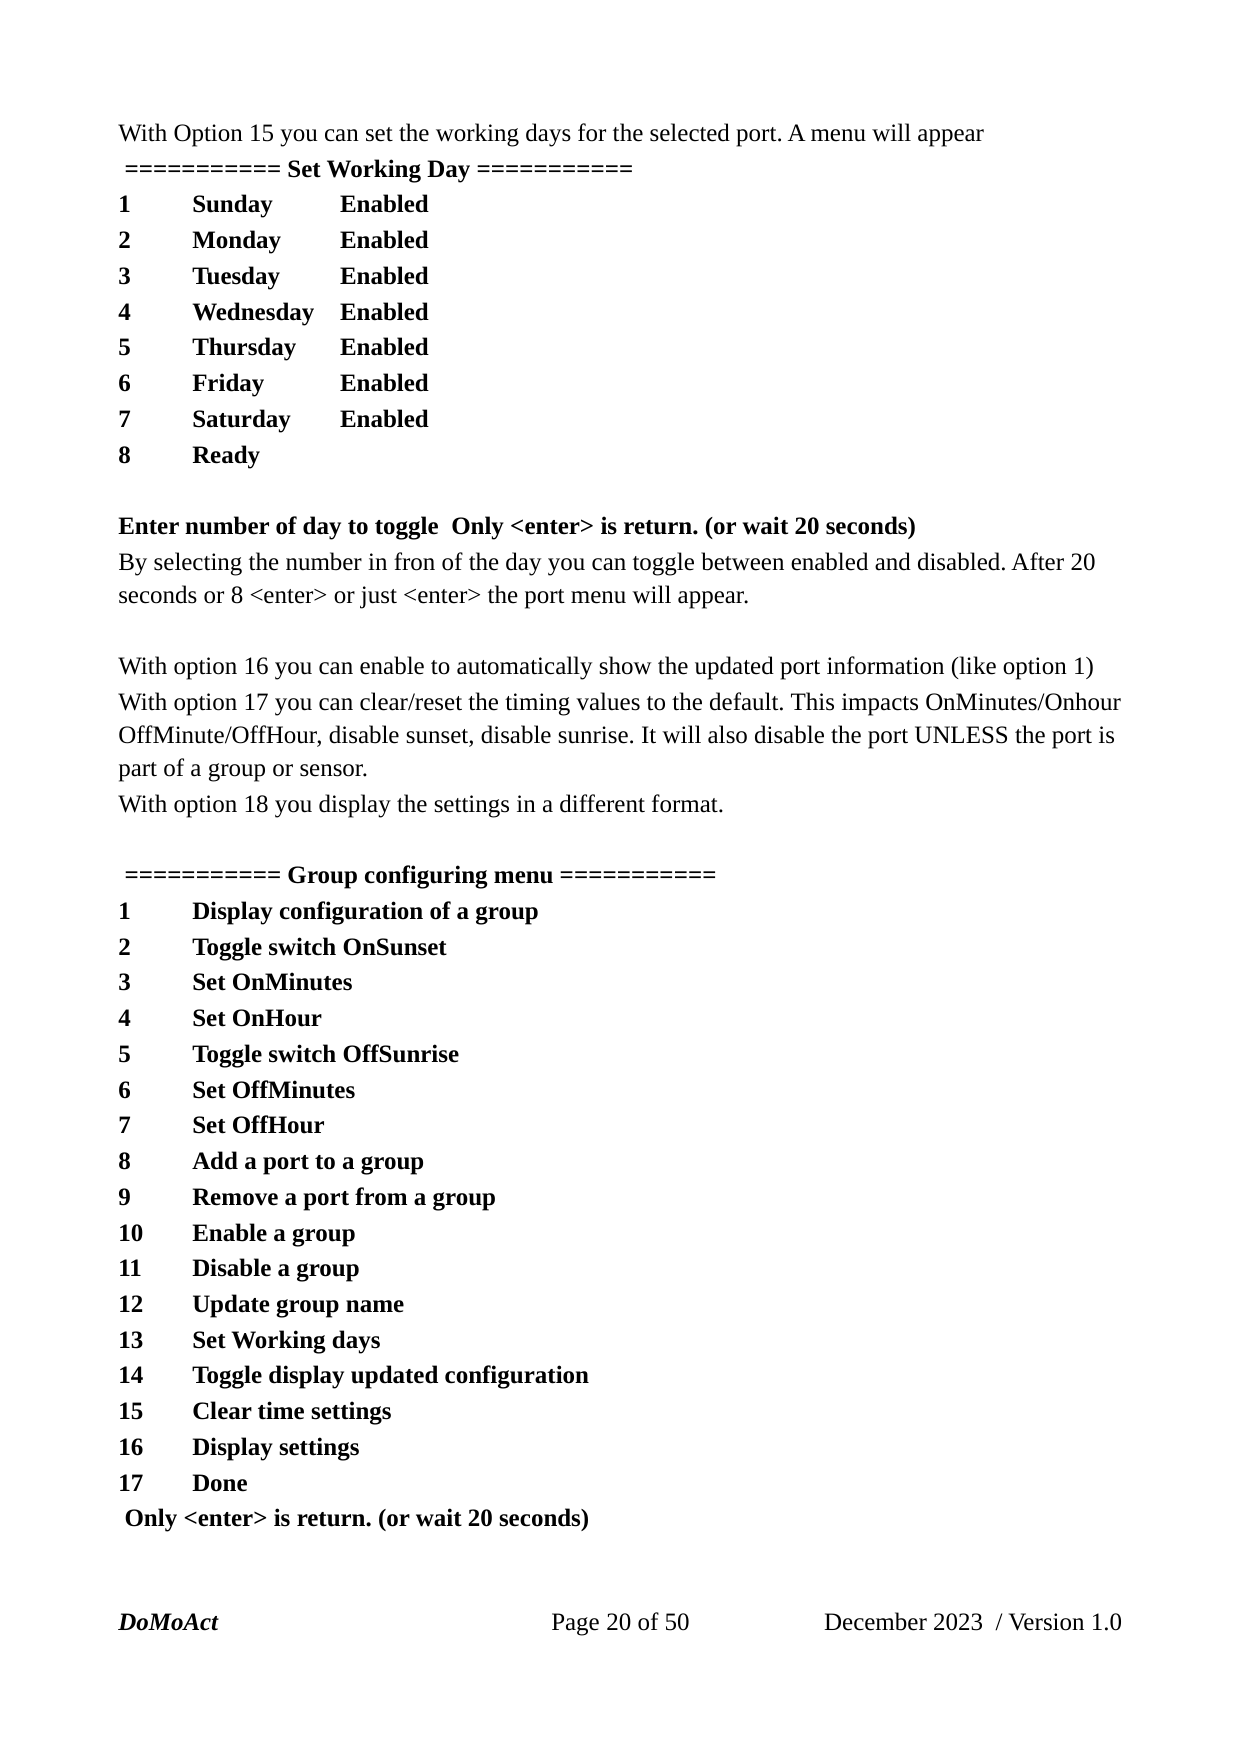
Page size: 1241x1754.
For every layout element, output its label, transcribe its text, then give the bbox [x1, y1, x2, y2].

text 15 Clear time settings [118, 1396, 1122, 1425]
text 13 Set Working days [118, 1325, 1122, 1353]
text 16 Display settings [118, 1432, 1122, 1461]
text 1 Display configuration of a group [118, 896, 1122, 925]
text 5 Toggle switch OffSunrise [118, 1039, 1122, 1068]
text 2 Monday Enabled [118, 225, 1122, 254]
text 7 Saturday Enabled [118, 404, 1122, 433]
text 14 Toggle display updated configuration [118, 1361, 1122, 1389]
text 6 Set OffMinutes [118, 1075, 1122, 1103]
text 2 Toggle switch OnSunset [118, 932, 1122, 961]
text 12 Update group name [118, 1289, 1122, 1318]
text 5 Thursday Enabled [118, 332, 1122, 361]
text 4 Wednesday Enabled [118, 297, 1122, 326]
text 3 Tuesday Enabled [118, 261, 1122, 290]
text 17 Done [118, 1468, 1122, 1496]
text With option 17 you can clear/reset the timing values to the default. This impacts OnMinutes/Onhour OffMinute/OffHour, disable sunset, disable sunrise. It will also disable the port UNLESS the port is part of a group or sensor. [118, 687, 1122, 782]
text =========== Group configuring menu =========== [118, 860, 1122, 889]
text 8 Ready [118, 440, 1122, 468]
text 8 Add a port to a group [118, 1146, 1122, 1175]
text 4 Set OnHour [118, 1003, 1122, 1032]
text 6 Friday Enabled [118, 368, 1122, 397]
text 9 Remove a port from a group [118, 1182, 1122, 1211]
text =========== Set Working Day =========== [118, 154, 1122, 183]
text Enter number of day to toggle Only <enter> is return. (or wait 20 seconds) [118, 511, 1122, 540]
text 7 Set OffHour [118, 1110, 1122, 1139]
text With option 18 you display the settings in a different format. [118, 789, 1122, 818]
text 10 Enable a group [118, 1218, 1122, 1246]
text By selecting the number in fron of the day you can toggle between enabled and disabled. After 20 seconds or 8 <enter> or just <enter> the port menu will appear. [118, 547, 1122, 609]
text With option 16 you can enable to automatically show the updated port information (like option 1) [118, 651, 1122, 680]
text Only <enter> is return. (or wait 20 seconds) [118, 1503, 1122, 1532]
text 11 Disable a group [118, 1253, 1122, 1282]
text 3 Set OnMinutes [118, 967, 1122, 996]
text With Option 15 you can set the working days for the selected port. A menu will appear [118, 118, 1122, 147]
text 1 Sunday Enabled [118, 189, 1122, 218]
